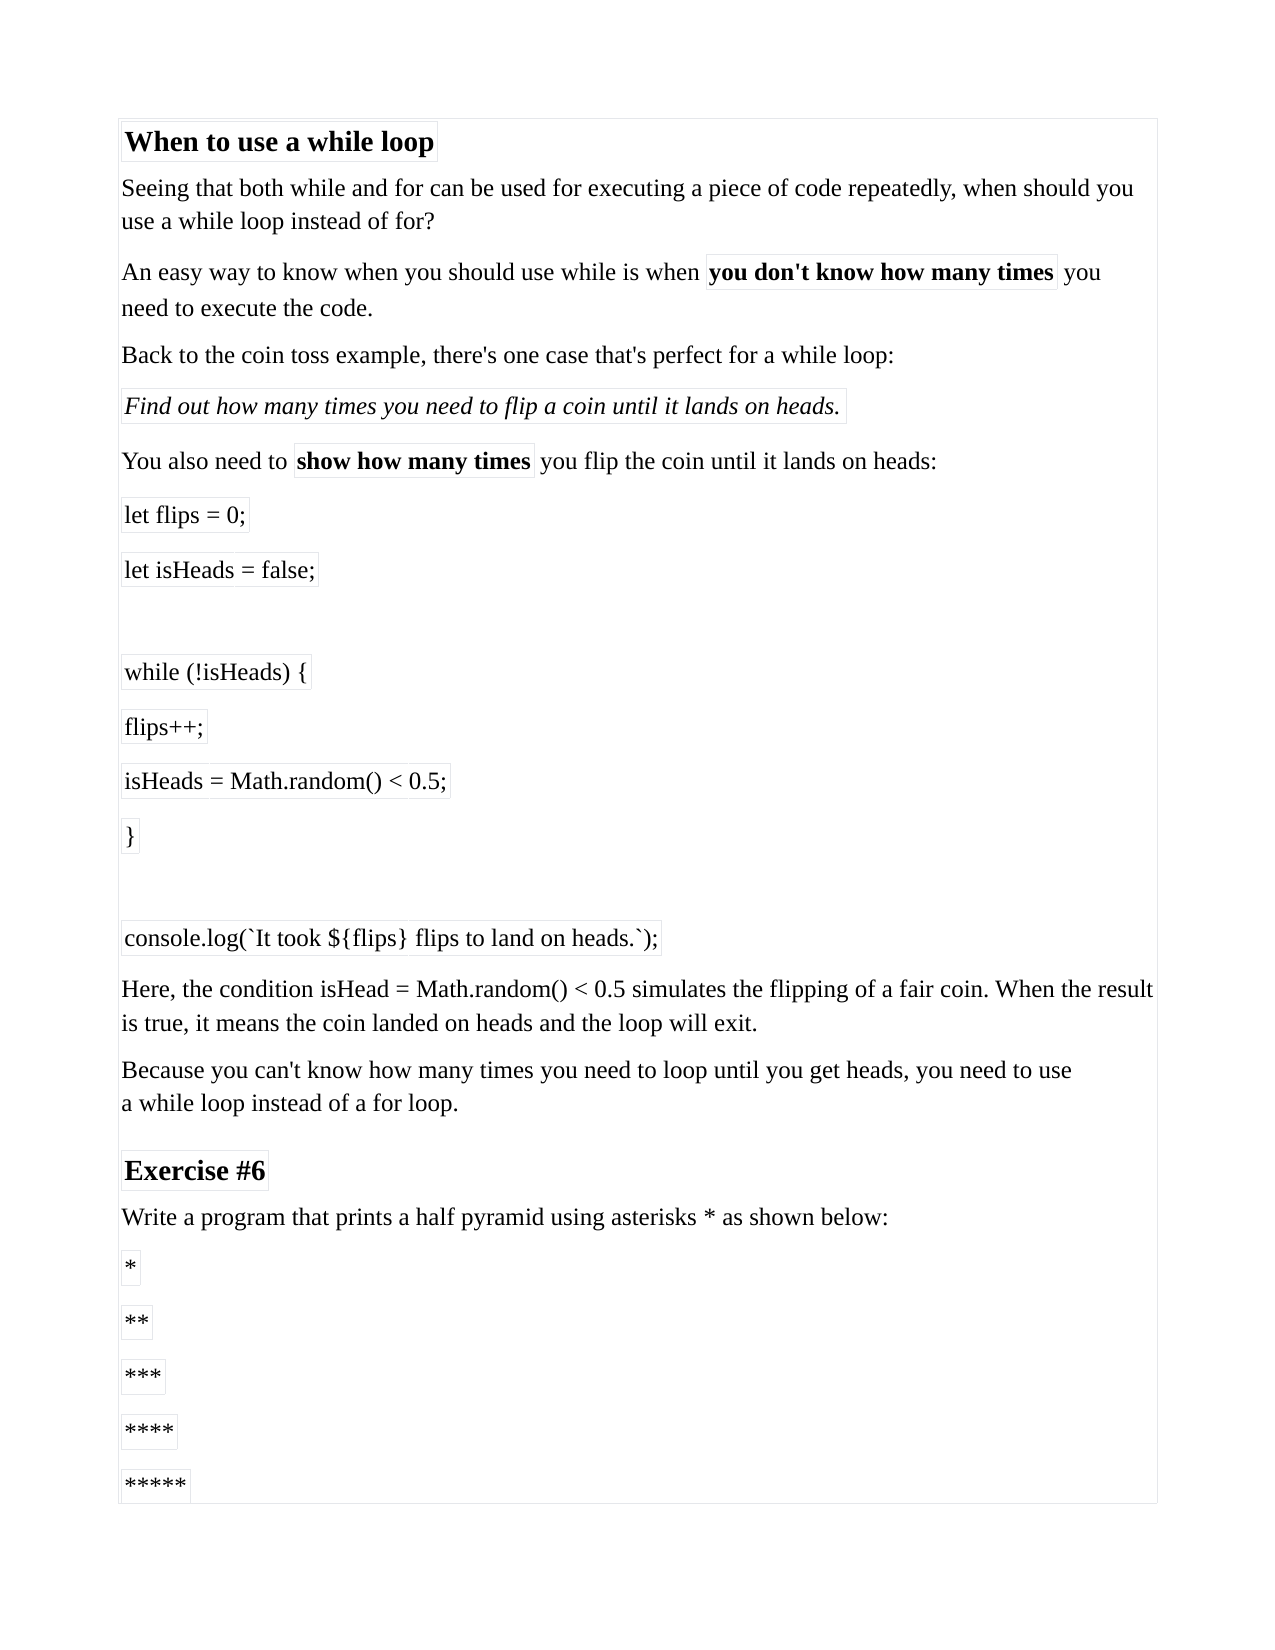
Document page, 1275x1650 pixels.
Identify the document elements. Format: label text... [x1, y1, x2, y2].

text ** [119, 1302, 1157, 1339]
text **** [119, 1411, 1157, 1449]
text isHeads = Math.random() < 0.5; [119, 760, 1157, 798]
subtitle When to use a while loop [119, 119, 1157, 161]
text You also need to show how many times you flip the coin until it lands on heads: [119, 440, 1157, 477]
text let flips = 0; [119, 494, 1157, 532]
text } [119, 815, 1157, 853]
text Find out how many times you need to flip a coin until it lands on heads. [119, 385, 1157, 423]
text * [119, 1247, 1157, 1285]
text *** [119, 1356, 1157, 1394]
text Write a program that prints a half pyramid using asterisks * as shown below: [119, 1199, 1157, 1231]
subtitle Exercise #6 [119, 1147, 1157, 1190]
text console.log(`It took ${flips} flips to land on heads.`); [119, 917, 1157, 955]
text let isHeads = false; [119, 549, 1157, 587]
text while (!isHeads) { [119, 651, 1157, 689]
text Seeing that both while and for can be used for executing a piece of code repeatedly, when should you use a while loop instead of for? [119, 170, 1157, 235]
text ***** [119, 1465, 1157, 1503]
text Because you can't know how many times you need to loop until you get heads, you need to use a while loop instead of a for loop. [119, 1052, 1157, 1117]
text Here, the condition isHead = Math.random() < 0.5 simulates the flipping of a fair coin. When the result is true, it means the coin landed on heads and the loop will exit. [119, 972, 1157, 1036]
text flips++; [119, 706, 1157, 743]
text Back to the coin toss example, there's one case that's perfect for a while loop: [119, 337, 1157, 369]
text An easy way to know when you should use while is when you don't know how many times you need to execute the code. [119, 251, 1157, 322]
